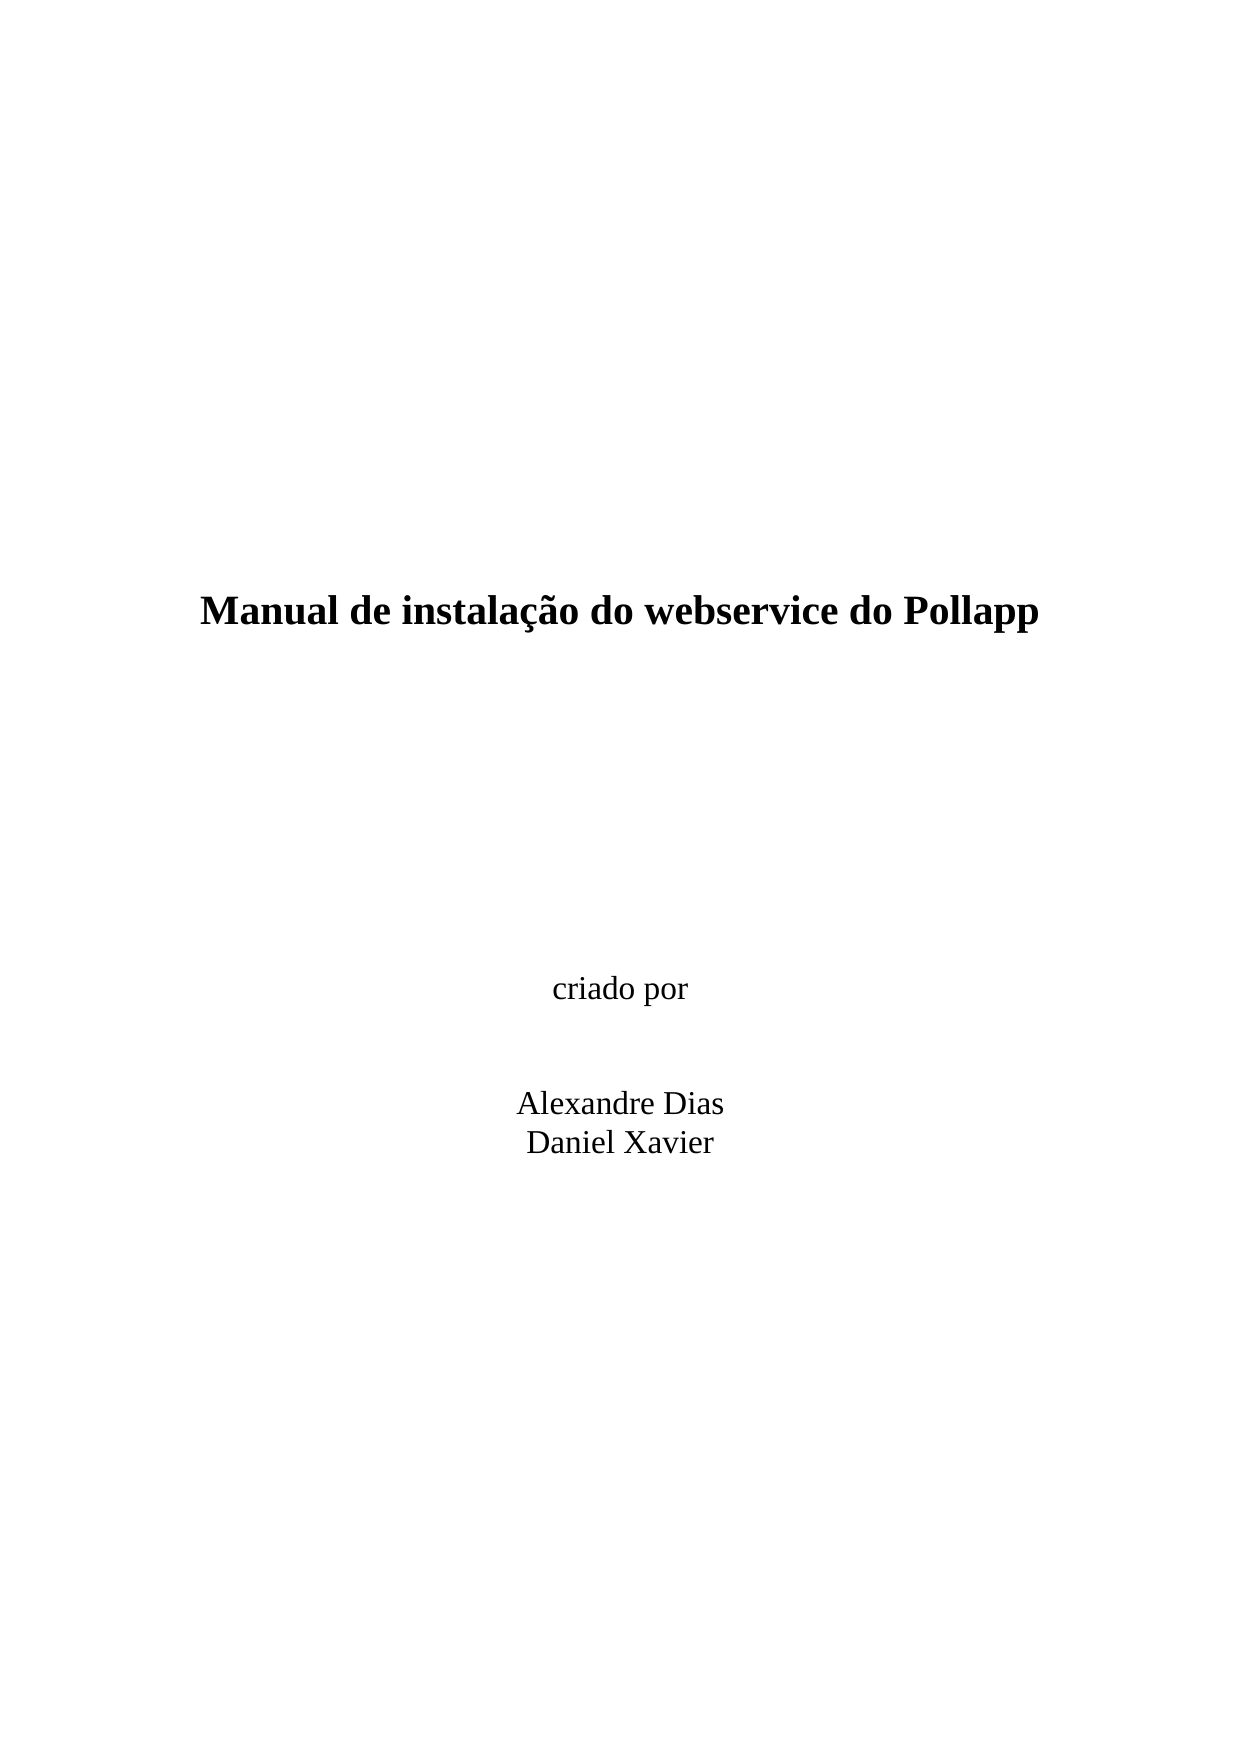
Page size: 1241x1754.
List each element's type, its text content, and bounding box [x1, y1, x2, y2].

text Alexandre Dias [118, 1084, 1122, 1122]
text criado por [118, 969, 1122, 1007]
text Daniel Xavier [118, 1122, 1122, 1160]
text Manual de instalação do webservice do Pollapp [118, 585, 1122, 633]
